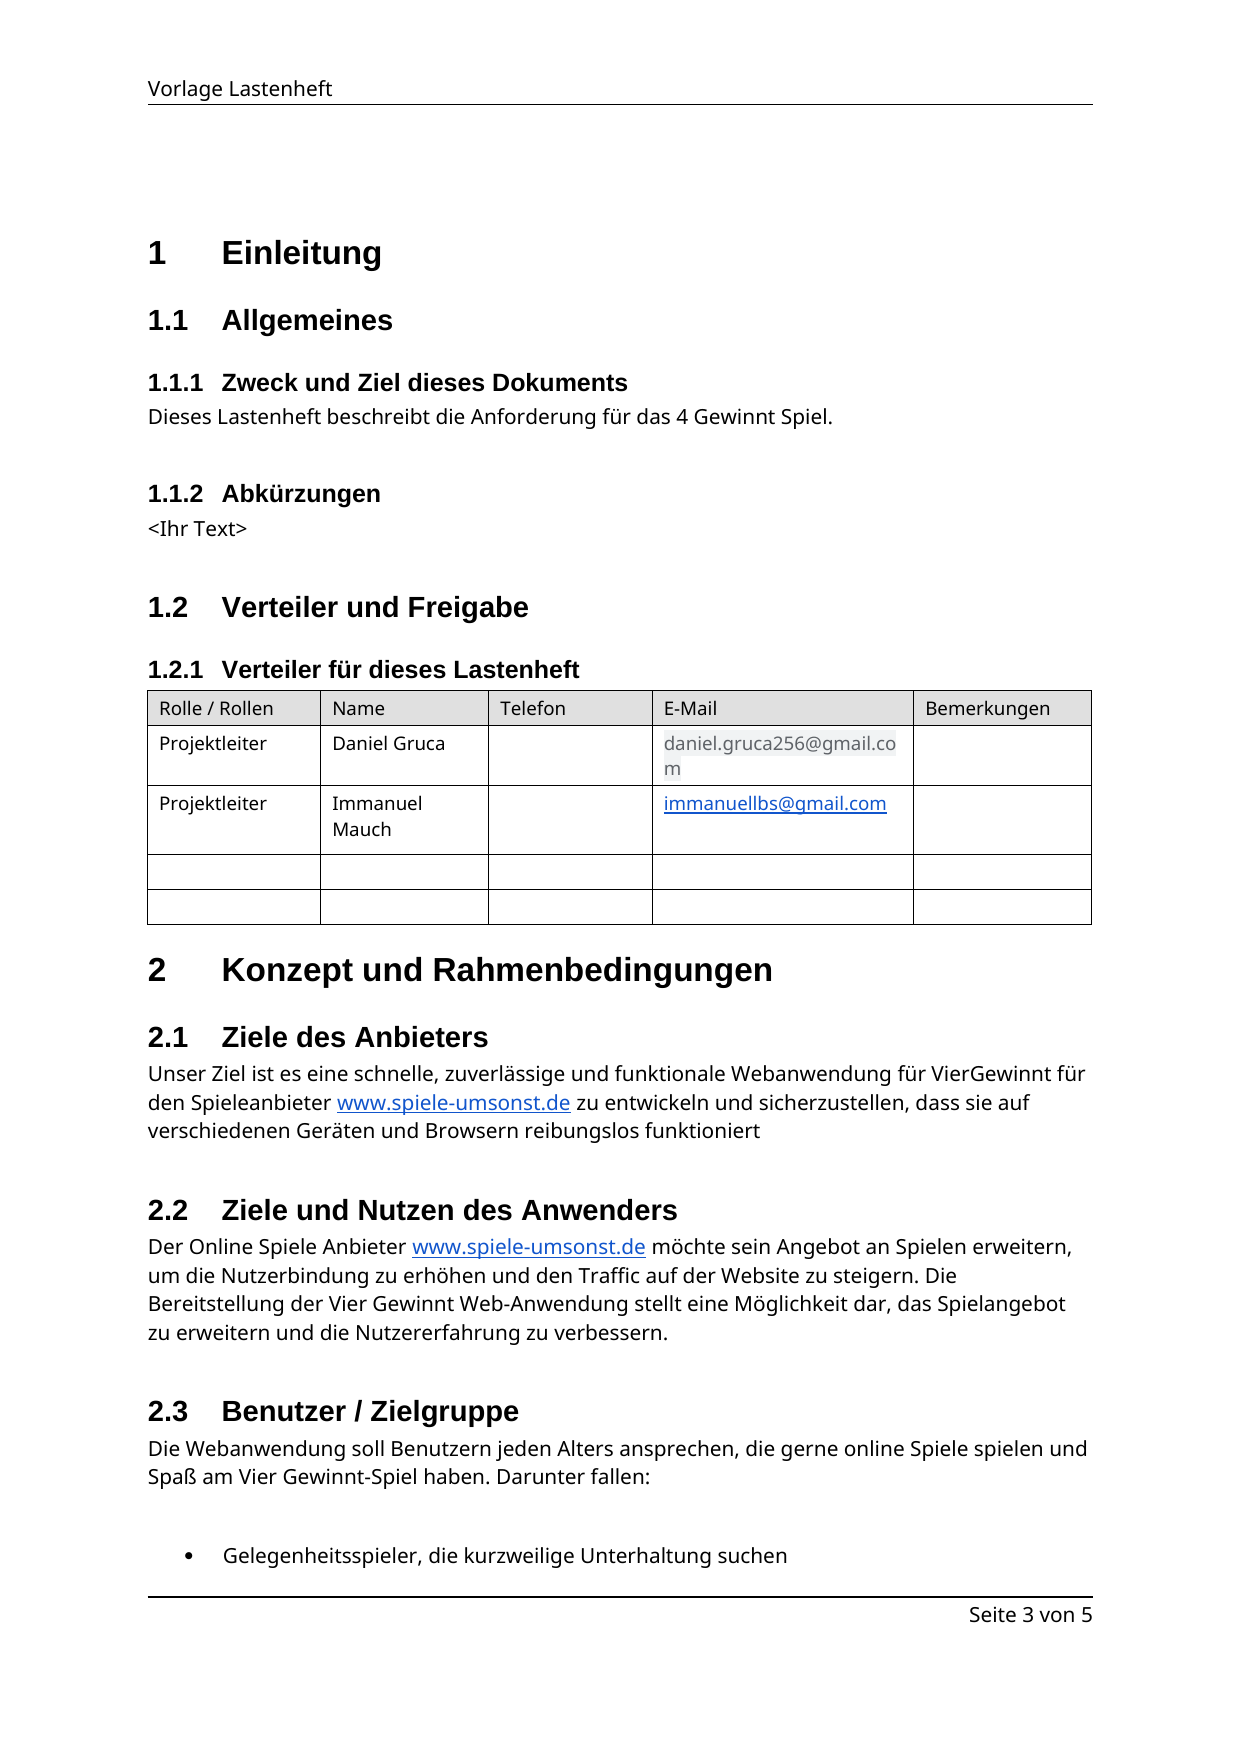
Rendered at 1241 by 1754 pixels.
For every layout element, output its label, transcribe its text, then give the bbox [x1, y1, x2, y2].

table_header E-Mail [653, 691, 913, 725]
table_cell [148, 890, 320, 924]
table_cell [321, 890, 488, 924]
subtitle Zweck und Ziel dieses Dokuments [148, 367, 1093, 396]
table_cell immanuellbs@gmail.com [653, 786, 913, 854]
subtitle Verteiler für dieses Lastenheft [148, 655, 1093, 684]
table_cell Immanuel Mauch [321, 786, 488, 854]
table_cell [489, 786, 652, 854]
table_cell Daniel Gruca [321, 726, 488, 785]
table_cell [914, 786, 1091, 854]
text <Ihr Text> [148, 514, 1093, 542]
text Unser Ziel ist es eine schnelle, zuverlässige und funktionale Webanwendung für VierGewinnt für den Spieleanbieter www.spiele-umsonst.de zu entwickeln und sicherzustellen, dass sie auf verschiedenen Geräten und Browsern reibungslos funktioniert [148, 1059, 1093, 1145]
subtitle Allgemeines [148, 303, 1093, 336]
list Gelegenheitsspieler, die kurzweilige Unterhaltung suchen [185, 1541, 1093, 1569]
table_cell [653, 855, 913, 889]
table_cell [489, 890, 652, 924]
subtitle Abkürzungen [148, 479, 1093, 508]
subtitle Benutzer / Zielgruppe [148, 1394, 1093, 1428]
table_cell [489, 726, 652, 785]
table_cell [321, 855, 488, 889]
subtitle Ziele und Nutzen des Anwenders [148, 1193, 1093, 1226]
text Der Online Spiele Anbieter www.spiele-umsonst.de möchte sein Angebot an Spielen erweitern, um die Nutzerbindung zu erhöhen und den Traffic auf der Website zu steigern. Die Bereitstellung der Vier Gewinnt Web-Anwendung stellt eine Möglichkeit dar, das Spielangebot zu erweitern und die Nutzererfahrung zu verbessern. [148, 1232, 1093, 1346]
table_cell Projektleiter [148, 726, 320, 785]
table_cell daniel.gruca256@gmail.com [653, 726, 913, 785]
subtitle Ziele des Anbieters [148, 1019, 1093, 1053]
table_cell [914, 855, 1091, 889]
table_cell [653, 890, 913, 924]
subtitle Einleitung [148, 233, 1093, 271]
table_cell [914, 890, 1091, 924]
table_header Telefon [489, 691, 652, 725]
table_cell [489, 855, 652, 889]
text Dieses Lastenheft beschreibt die Anforderung für das 4 Gewinnt Spiel. [148, 402, 1093, 431]
subtitle Verteiler und Freigabe [148, 590, 1093, 624]
subtitle Konzept und Rahmenbedingungen [148, 950, 1093, 988]
text Die Webanwendung soll Benutzern jeden Alters ansprechen, die gerne online Spiele spielen und Spaß am Vier Gewinnt-Spiel haben. Darunter fallen: [148, 1434, 1093, 1491]
table_header Bemerkungen [914, 691, 1091, 725]
table_cell Projektleiter [148, 786, 320, 854]
table_cell [914, 726, 1091, 785]
table_cell [148, 855, 320, 889]
table_header Name [321, 691, 488, 725]
table_header Rolle / Rollen [148, 691, 320, 725]
